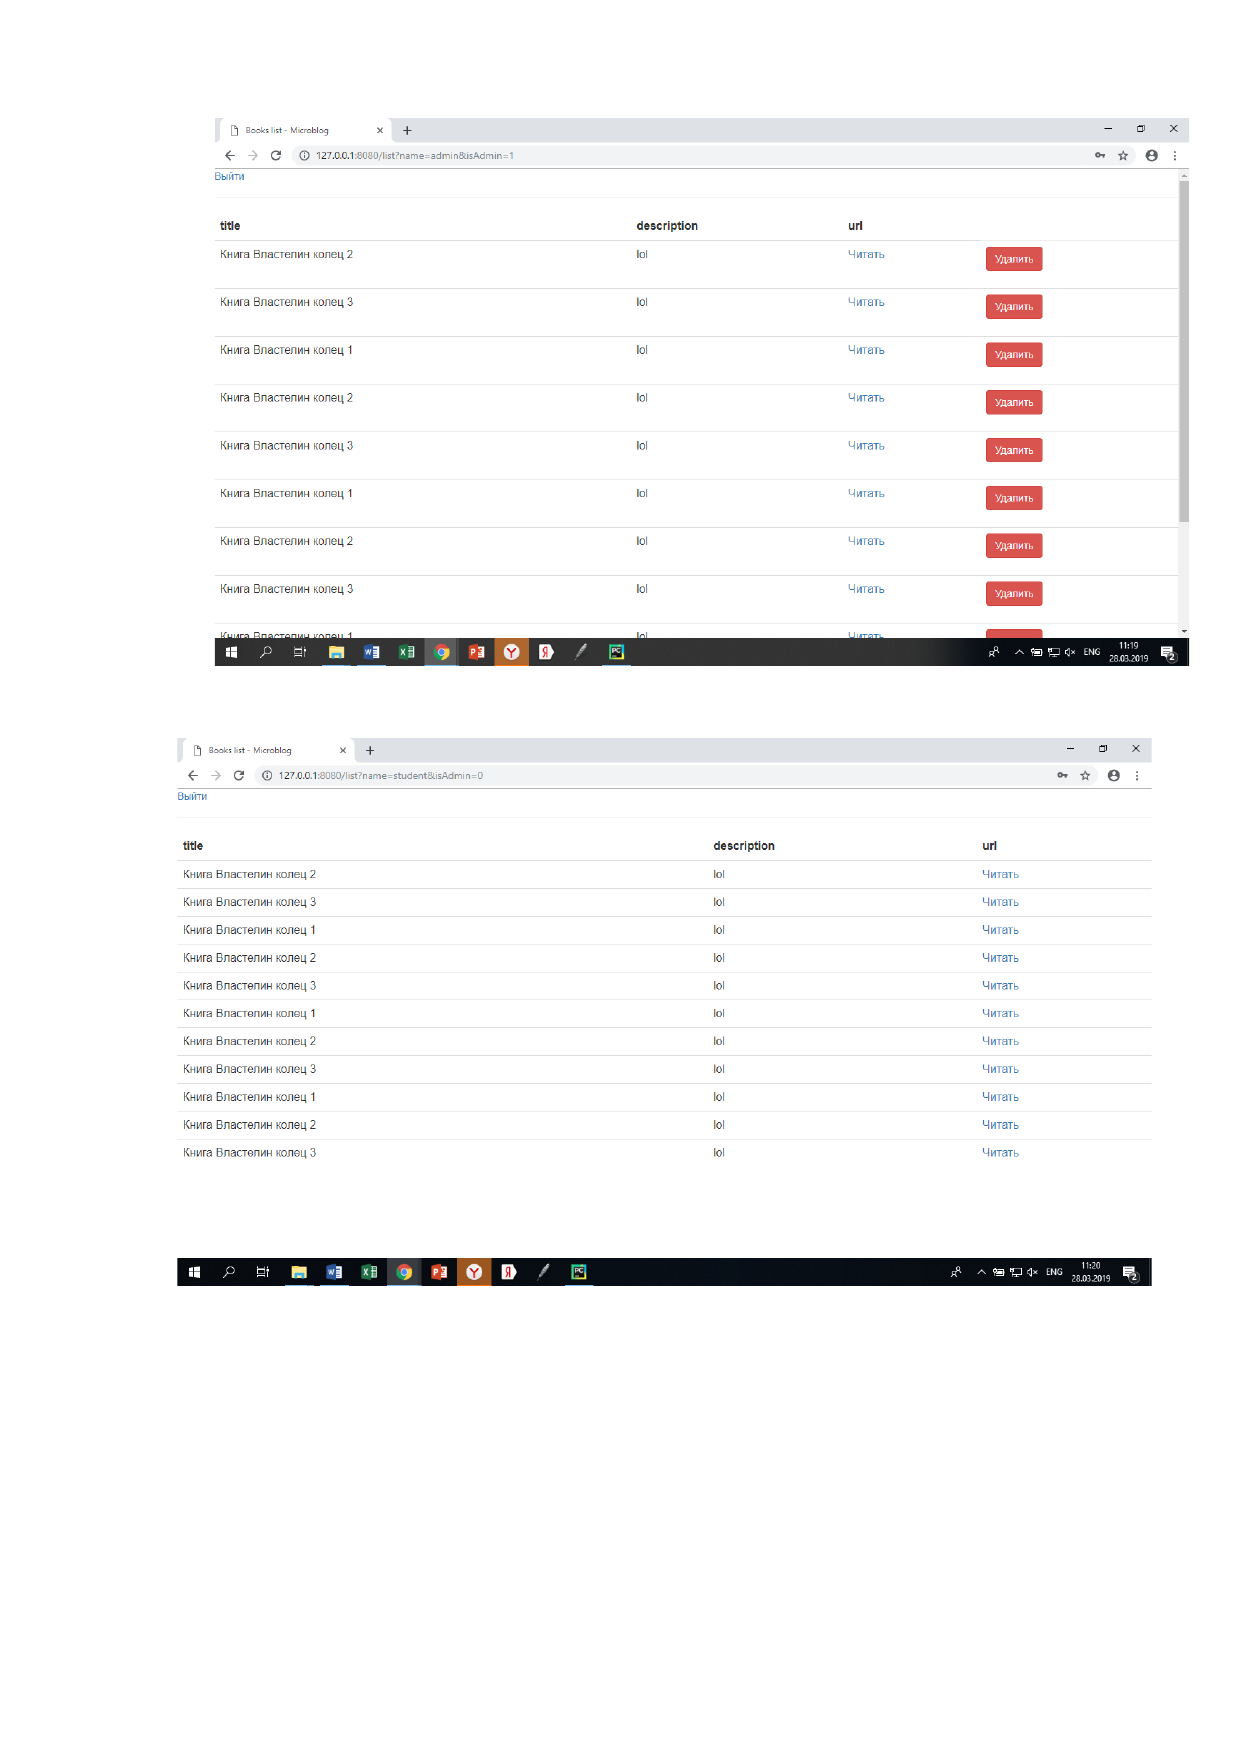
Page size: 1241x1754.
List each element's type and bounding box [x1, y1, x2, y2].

picture [177, 738, 1152, 1286]
picture [214, 118, 1190, 666]
